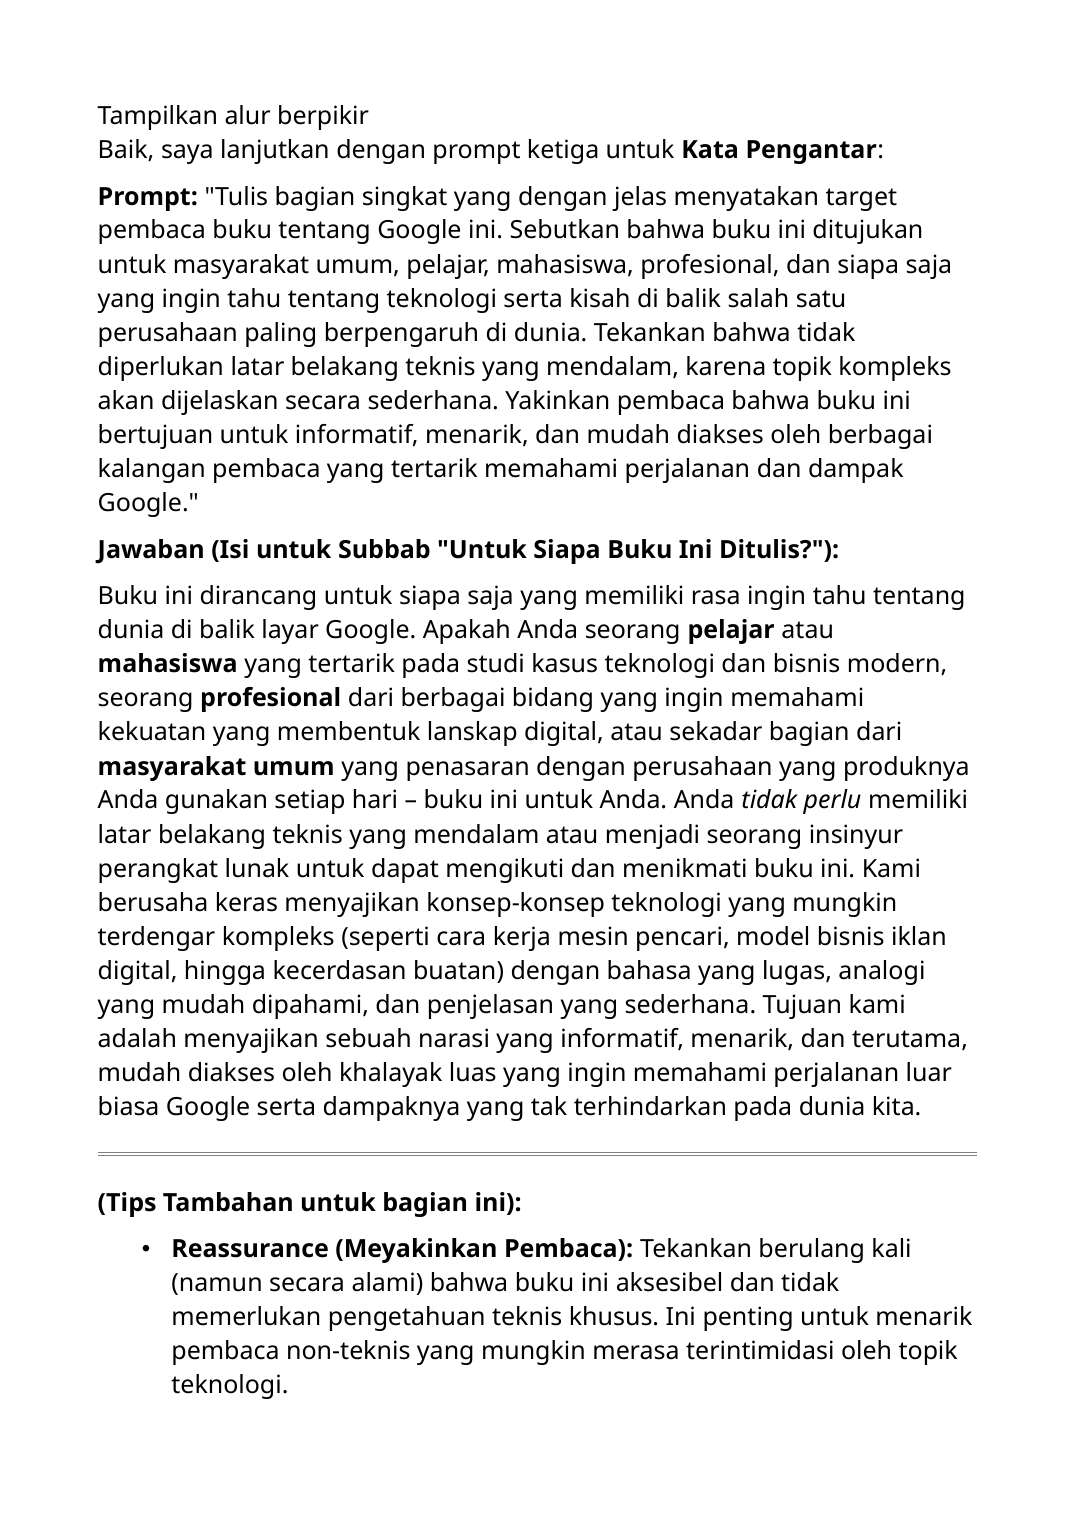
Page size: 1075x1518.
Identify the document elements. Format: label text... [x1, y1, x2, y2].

text Buku ini dirancang untuk siapa saja yang memiliki rasa ingin tahu tentang dunia di balik layar Google. Apakah Anda seorang pelajar atau mahasiswa yang tertarik pada studi kasus teknologi dan bisnis modern, seorang profesional dari berbagai bidang yang ingin memahami kekuatan yang membentuk lanskap digital, atau sekadar bagian dari masyarakat umum yang penasaran dengan perusahaan yang produknya Anda gunakan setiap hari – buku ini untuk Anda. Anda tidak perlu memiliki latar belakang teknis yang mendalam atau menjadi seorang insinyur perangkat lunak untuk dapat mengikuti dan menikmati buku ini. Kami berusaha keras menyajikan konsep-konsep teknologi yang mungkin terdengar kompleks (seperti cara kerja mesin pencari, model bisnis iklan digital, hingga kecerdasan buatan) dengan bahasa yang lugas, analogi yang mudah dipahami, dan penjelasan yang sederhana. Tujuan kami adalah menyajikan sebuah narasi yang informatif, menarik, dan terutama, mudah diakses oleh khalayak luas yang ingin memahami perjalanan luar biasa Google serta dampaknya yang tak terhindarkan pada dunia kita. [97, 578, 977, 1123]
text Prompt: "Tulis bagian singkat yang dengan jelas menyatakan target pembaca buku tentang Google ini. Sebutkan bahwa buku ini ditujukan untuk masyarakat umum, pelajar, mahasiswa, profesional, dan siapa saja yang ingin tahu tentang teknologi serta kisah di balik salah satu perusahaan paling berpengaruh di dunia. Tekankan bahwa tidak diperlukan latar belakang teknis yang mendalam, karena topik kompleks akan dijelaskan secara sederhana. Yakinkan pembaca bahwa buku ini bertujuan untuk informatif, menarik, dan mudah diakses oleh berbagai kalangan pembaca yang tertarik memahami perjalanan dan dampak Google." [97, 178, 977, 519]
text Baik, saya lanjutkan dengan prompt ketiga untuk Kata Pengantar: [97, 132, 977, 166]
list Reassurance (Meyakinkan Pembaca): Tekankan berulang kali (namun secara alami) bahwa buku ini aksesibel dan tidak memerlukan pengetahuan teknis khusus. Ini penting untuk menarik pembaca non-teknis yang mungkin merasa terintimidasi oleh topik teknologi. [142, 1231, 977, 1401]
text (Tips Tambahan untuk bagian ini): [97, 1184, 977, 1218]
text Tampilkan alur berpikir [97, 97, 977, 132]
text Jawaban (Isi untuk Subbab "Untuk Siapa Buku Ini Ditulis?"): [97, 531, 977, 565]
